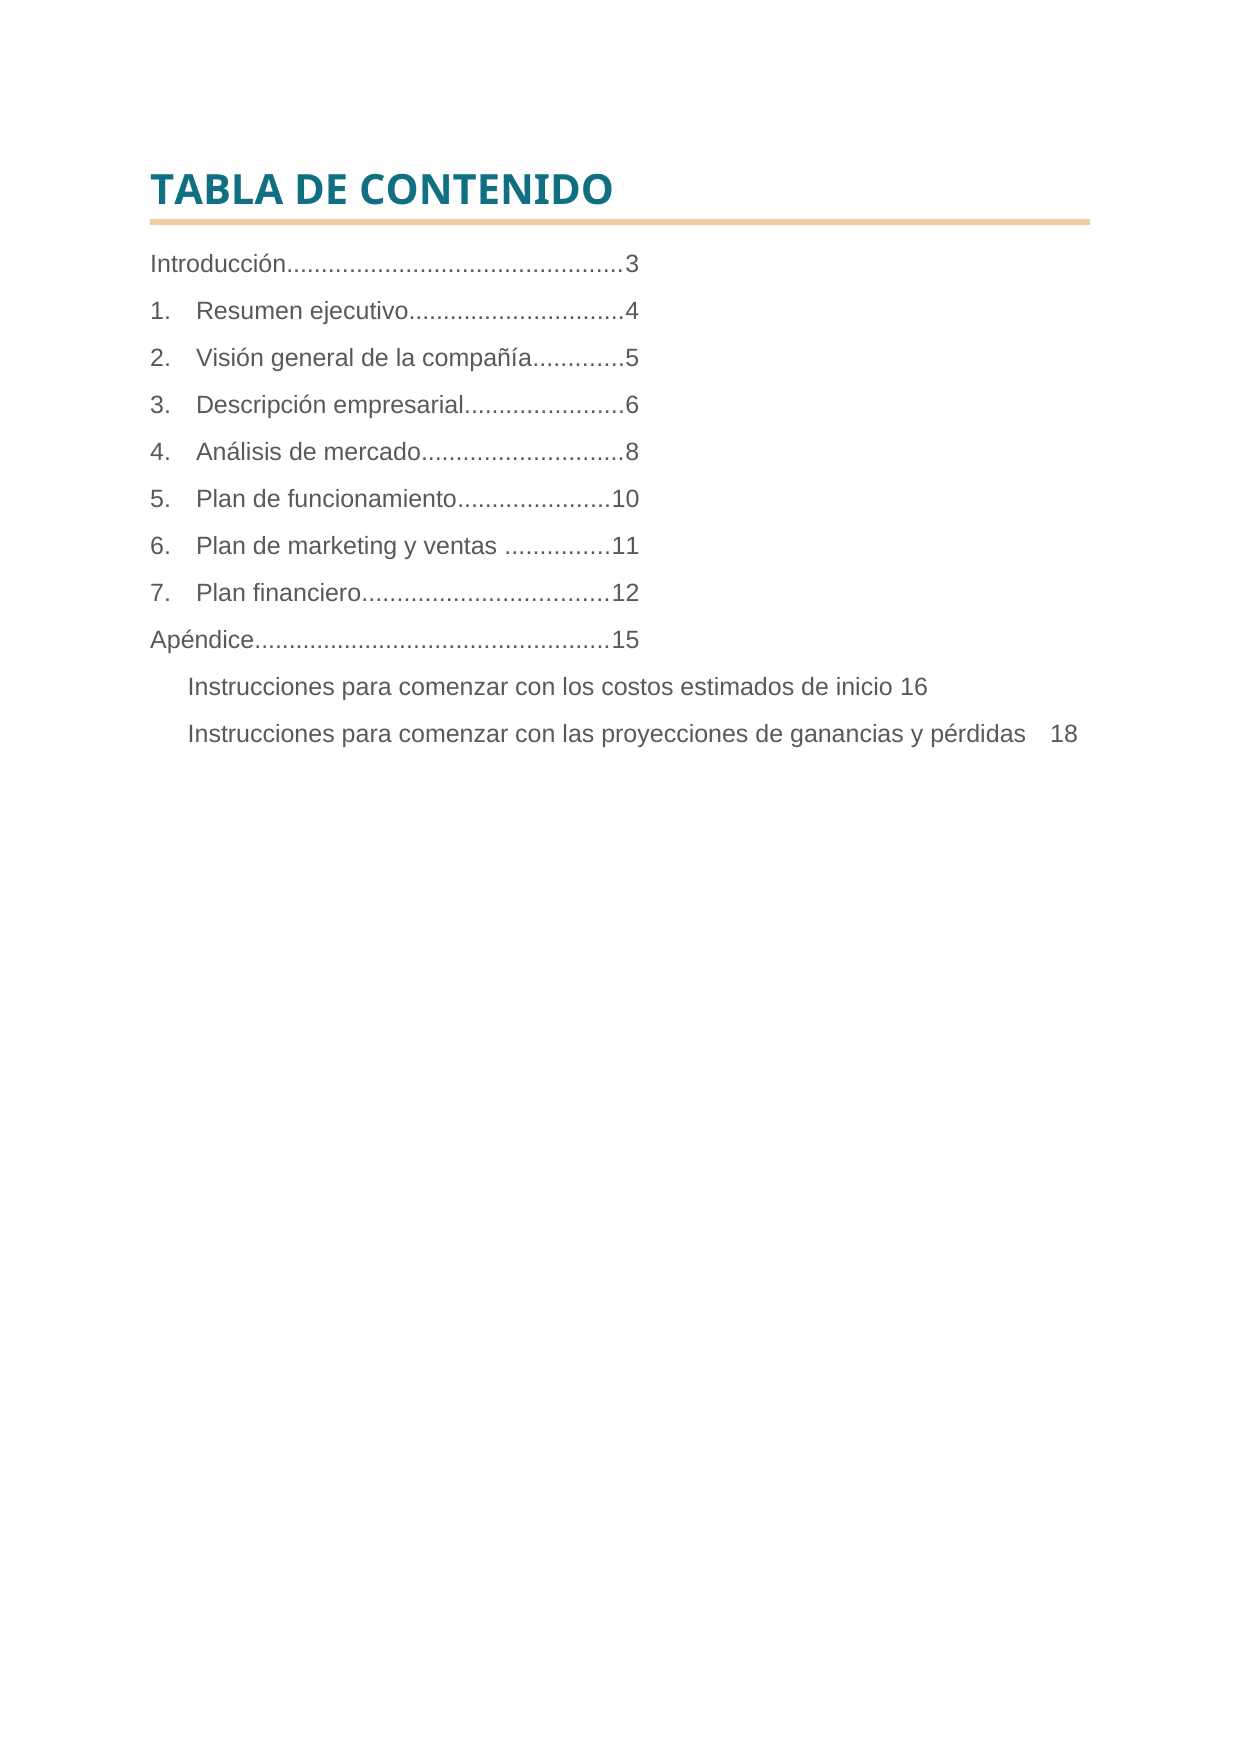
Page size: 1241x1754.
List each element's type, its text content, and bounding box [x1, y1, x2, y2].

text 2. Visión general de la compañía 5 [150, 343, 1090, 372]
text Instrucciones para comenzar con los costos estimados de inicio 16 [187, 672, 1090, 701]
text Introducción 3 [150, 249, 1090, 278]
text 6. Plan de marketing y ventas 11 [150, 531, 1090, 560]
text Apéndice 15 [150, 625, 1090, 654]
subtitle TABLA DE CONTENIDO [150, 160, 1090, 219]
text 4. Análisis de mercado 8 [150, 437, 1090, 466]
text Instrucciones para comenzar con las proyecciones de ganancias y pérdidas 18 [187, 719, 1090, 748]
text 5. Plan de funcionamiento 10 [150, 484, 1090, 513]
text 7. Plan financiero 12 [150, 578, 1090, 607]
text 3. Descripción empresarial 6 [150, 390, 1090, 419]
text 1. Resumen ejecutivo 4 [150, 296, 1090, 325]
